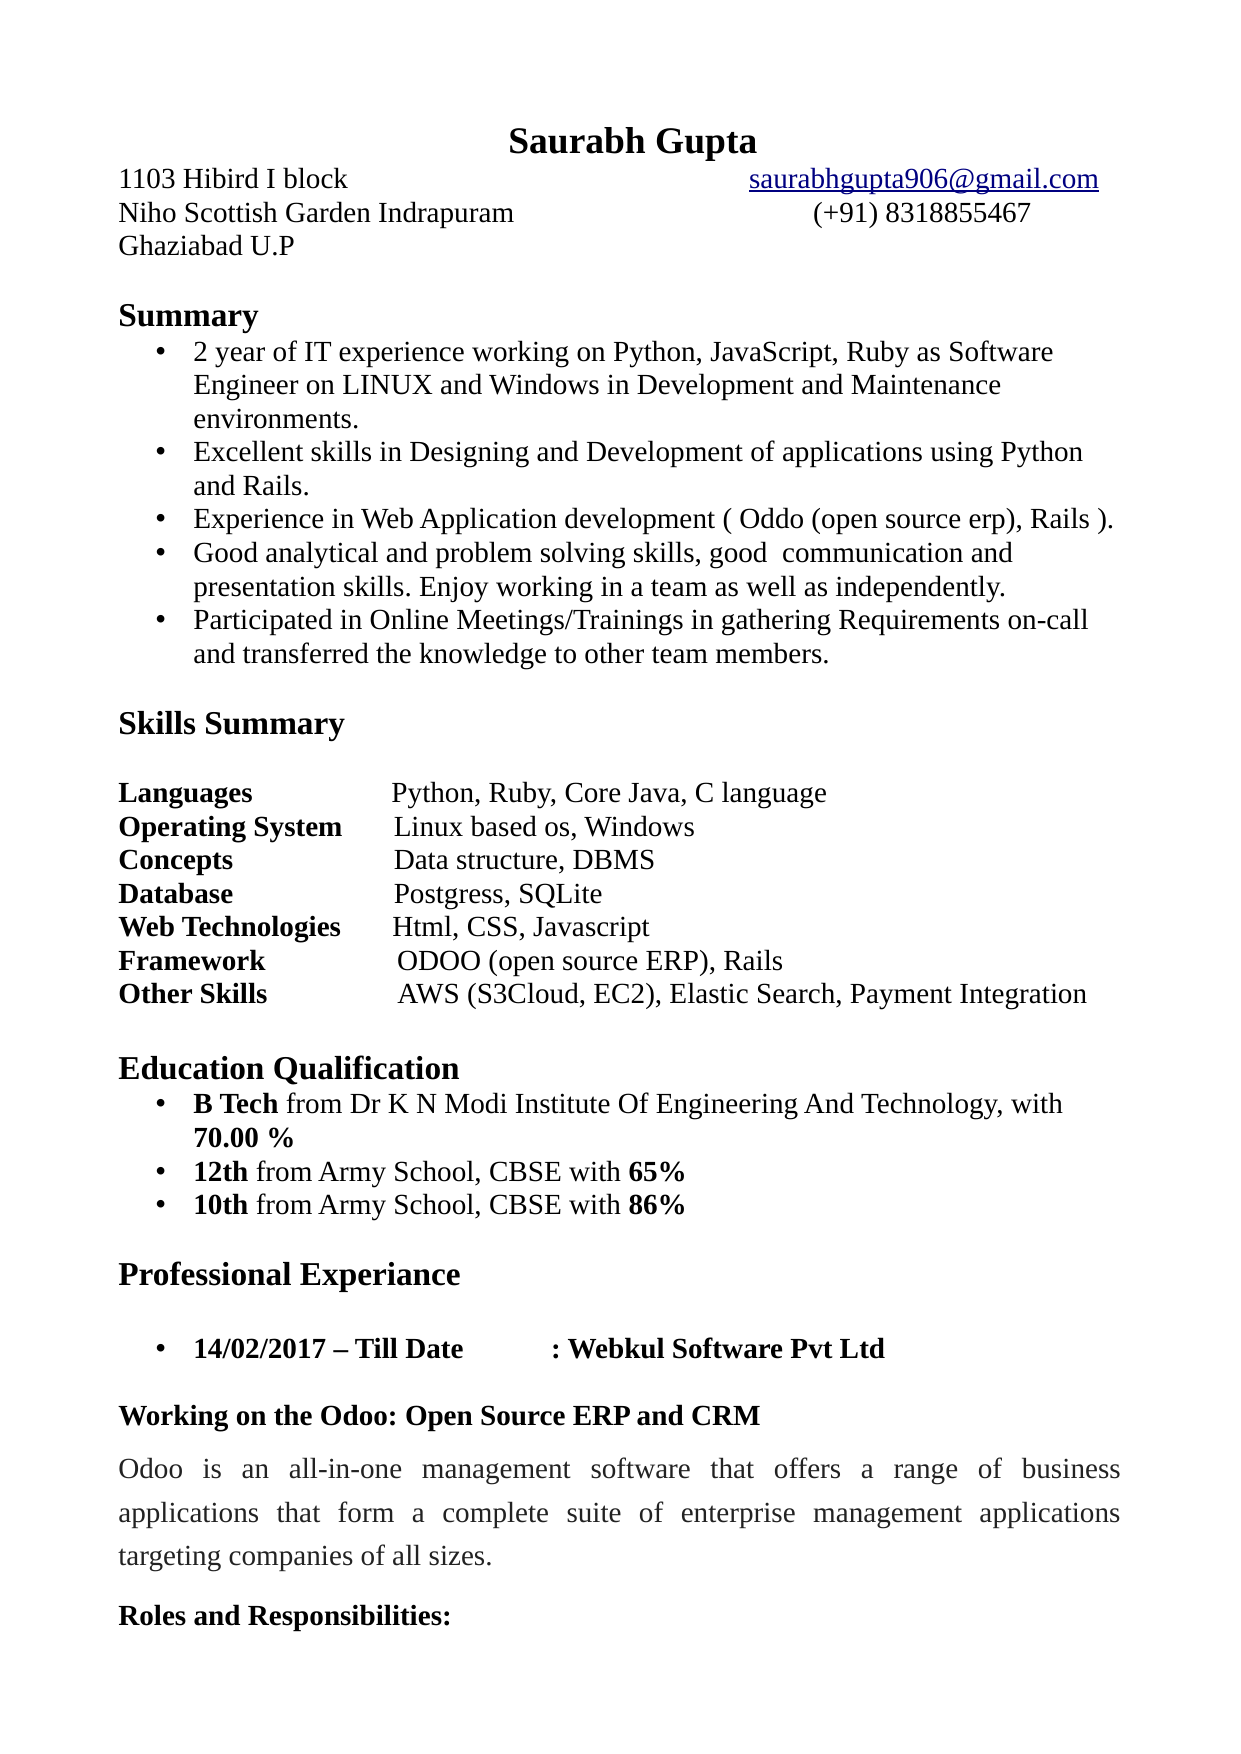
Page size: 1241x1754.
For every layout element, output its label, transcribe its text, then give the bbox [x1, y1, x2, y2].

list Good analytical and problem solving skills, good communication and presentation skills. Enjoy working in a team as well as independently. [156, 535, 1122, 602]
text Other Skills AWS (S3Cloud, EC2), Elastic Search, Payment Integration [118, 976, 1122, 1010]
text Operating System Linux based os, Windows [118, 809, 1122, 842]
text 1103 Hibird I block saurabhgupta906@gmail.com [118, 161, 1122, 195]
list 14/02/2017 – Till Date : Webkul Software Pvt Ltd [156, 1331, 1122, 1365]
text Odoo is an all-in-one management software that offers a range of business applications that form a complete suite of enterprise management applications targeting companies of all sizes. [118, 1452, 1122, 1572]
text Roles and Responsibilities: [118, 1598, 1122, 1631]
text Summary [118, 295, 1122, 334]
list B Tech from Dr K N Modi Institute Of Engineering And Technology, with 70.00 % [156, 1087, 1122, 1154]
text Saurabh Gupta [118, 118, 1122, 161]
list 12th from Army School, CBSE with 65% [156, 1154, 1122, 1187]
text Niho Scottish Garden Indrapuram (+91) 8318855467 [118, 195, 1122, 228]
text Professional Experiance [118, 1254, 1122, 1293]
text Concepts Data structure, DBMS [118, 842, 1122, 876]
list Excellent skills in Designing and Development of applications using Python and Rails. [156, 434, 1122, 502]
text Ghaziabad U.P [118, 228, 1122, 262]
text Education Qualification [118, 1048, 1122, 1087]
text Languages Python, Ruby, Core Java, C language [118, 775, 1122, 809]
text Database Postgress, SQLite [118, 876, 1122, 909]
list Experience in Web Application development ( Oddo (open source erp), Rails ). [156, 502, 1122, 535]
list 10th from Army School, CBSE with 86% [156, 1187, 1122, 1221]
text Working on the Odoo: Open Source ERP and CRM [118, 1398, 1122, 1432]
text Web Technologies Html, CSS, Javascript [118, 909, 1122, 943]
text Skills Summary [118, 703, 1122, 742]
text Framework ODOO (open source ERP), Rails [118, 943, 1122, 976]
list Participated in Online Meetings/Trainings in gathering Requirements on-call and transferred the knowledge to other team members. [156, 602, 1122, 670]
list 2 year of IT experience working on Python, JavaScript, Ruby as Software Engineer on LINUX and Windows in Development and Maintenance environments. [156, 334, 1122, 434]
